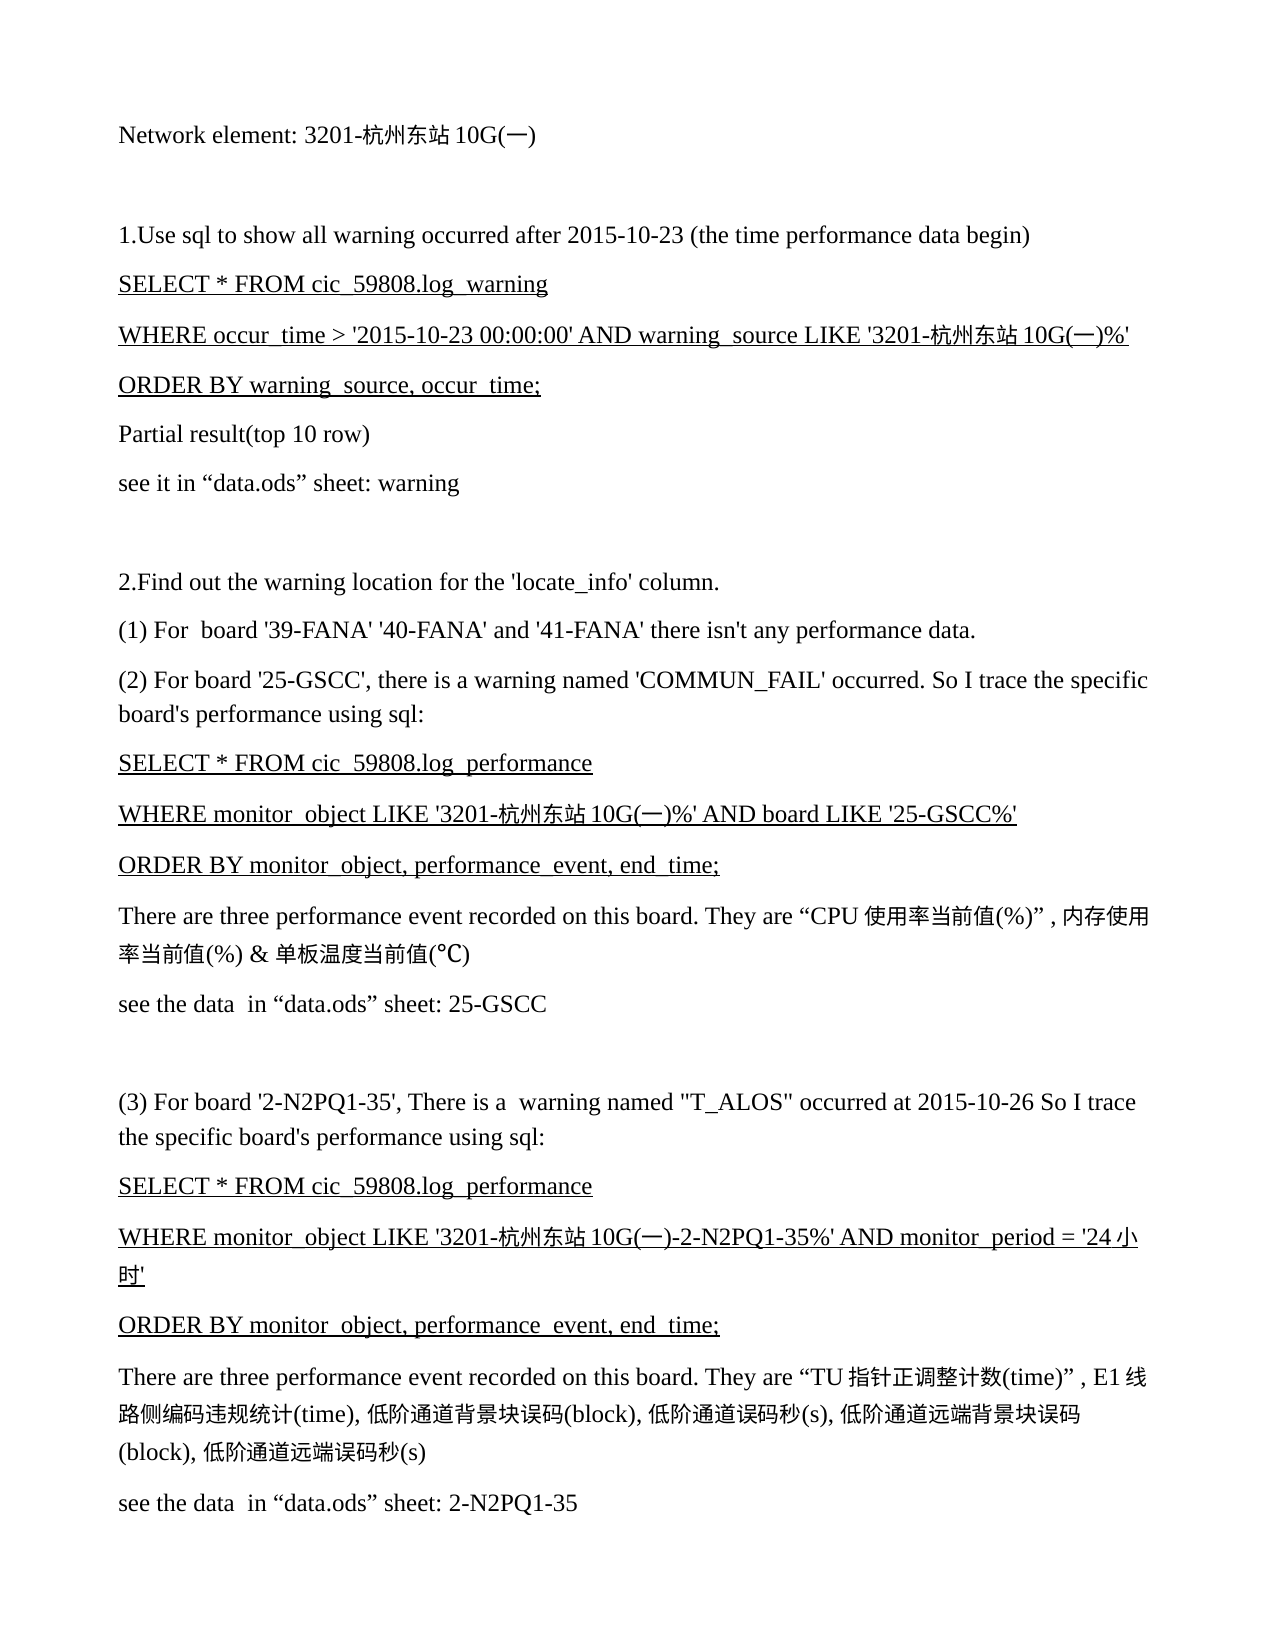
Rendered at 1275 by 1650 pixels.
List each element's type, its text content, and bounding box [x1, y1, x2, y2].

text 1.Use sql to show all warning occurred after 2015-10-23 (the time performance data begin) [118, 220, 1157, 248]
text 2.Find out the warning location for the 'locate_info' column. [118, 567, 1157, 595]
text ORDER BY monitor_object, performance_event, end_time; [118, 1310, 1157, 1339]
text Partial result(top 10 row) [118, 419, 1157, 448]
text WHERE occur_time > '2015-10-23 00:00:00' AND warning_source LIKE '3201-杭州东站10G(一)%' [118, 318, 1157, 349]
text There are three performance event recorded on this board. They are “CPU使用率当前值(%)” , 内存使用率当前值(%) & 单板温度当前值(℃) [118, 899, 1157, 968]
text WHERE monitor_object LIKE '3201-杭州东站10G(一)-2-N2PQ1-35%' AND monitor_period = '24小时' [118, 1220, 1157, 1289]
text ORDER BY warning_source, occur_time; [118, 370, 1157, 399]
text There are three performance event recorded on this board. They are “TU指针正调整计数(time)” , E1线路侧编码违规统计(time), 低阶通道背景块误码(block), 低阶通道误码秒(s), 低阶通道远端背景块误码(block), 低阶通道远端误码秒(s) [118, 1359, 1157, 1467]
text SELECT * FROM cic_59808.log_warning [118, 269, 1157, 297]
text see the data in “data.ods” sheet: 2-N2PQ1-35 [118, 1488, 1157, 1517]
text see the data in “data.ods” sheet: 25-GSCC [118, 989, 1157, 1018]
text (2) For board '25-GSCC', there is a warning named 'COMMUN_FAIL' occurred. So I trace the specific board's performance using sql: [118, 665, 1157, 728]
text SELECT * FROM cic_59808.log_performance [118, 748, 1157, 777]
text (3) For board '2-N2PQ1-35', There is a warning named "T_ALOS" occurred at 2015-10-26 So I trace the specific board's performance using sql: [118, 1087, 1157, 1151]
text Network element: 3201-杭州东站10G(一) [118, 118, 1157, 150]
text SELECT * FROM cic_59808.log_performance [118, 1171, 1157, 1200]
text (1) For board '39-FANA' '40-FANA' and '41-FANA' there isn't any performance data. [118, 616, 1157, 644]
text see it in “data.ods” sheet: warning [118, 468, 1157, 497]
text ORDER BY monitor_object, performance_event, end_time; [118, 850, 1157, 878]
text WHERE monitor_object LIKE '3201-杭州东站10G(一)%' AND board LIKE '25-GSCC%' [118, 797, 1157, 829]
